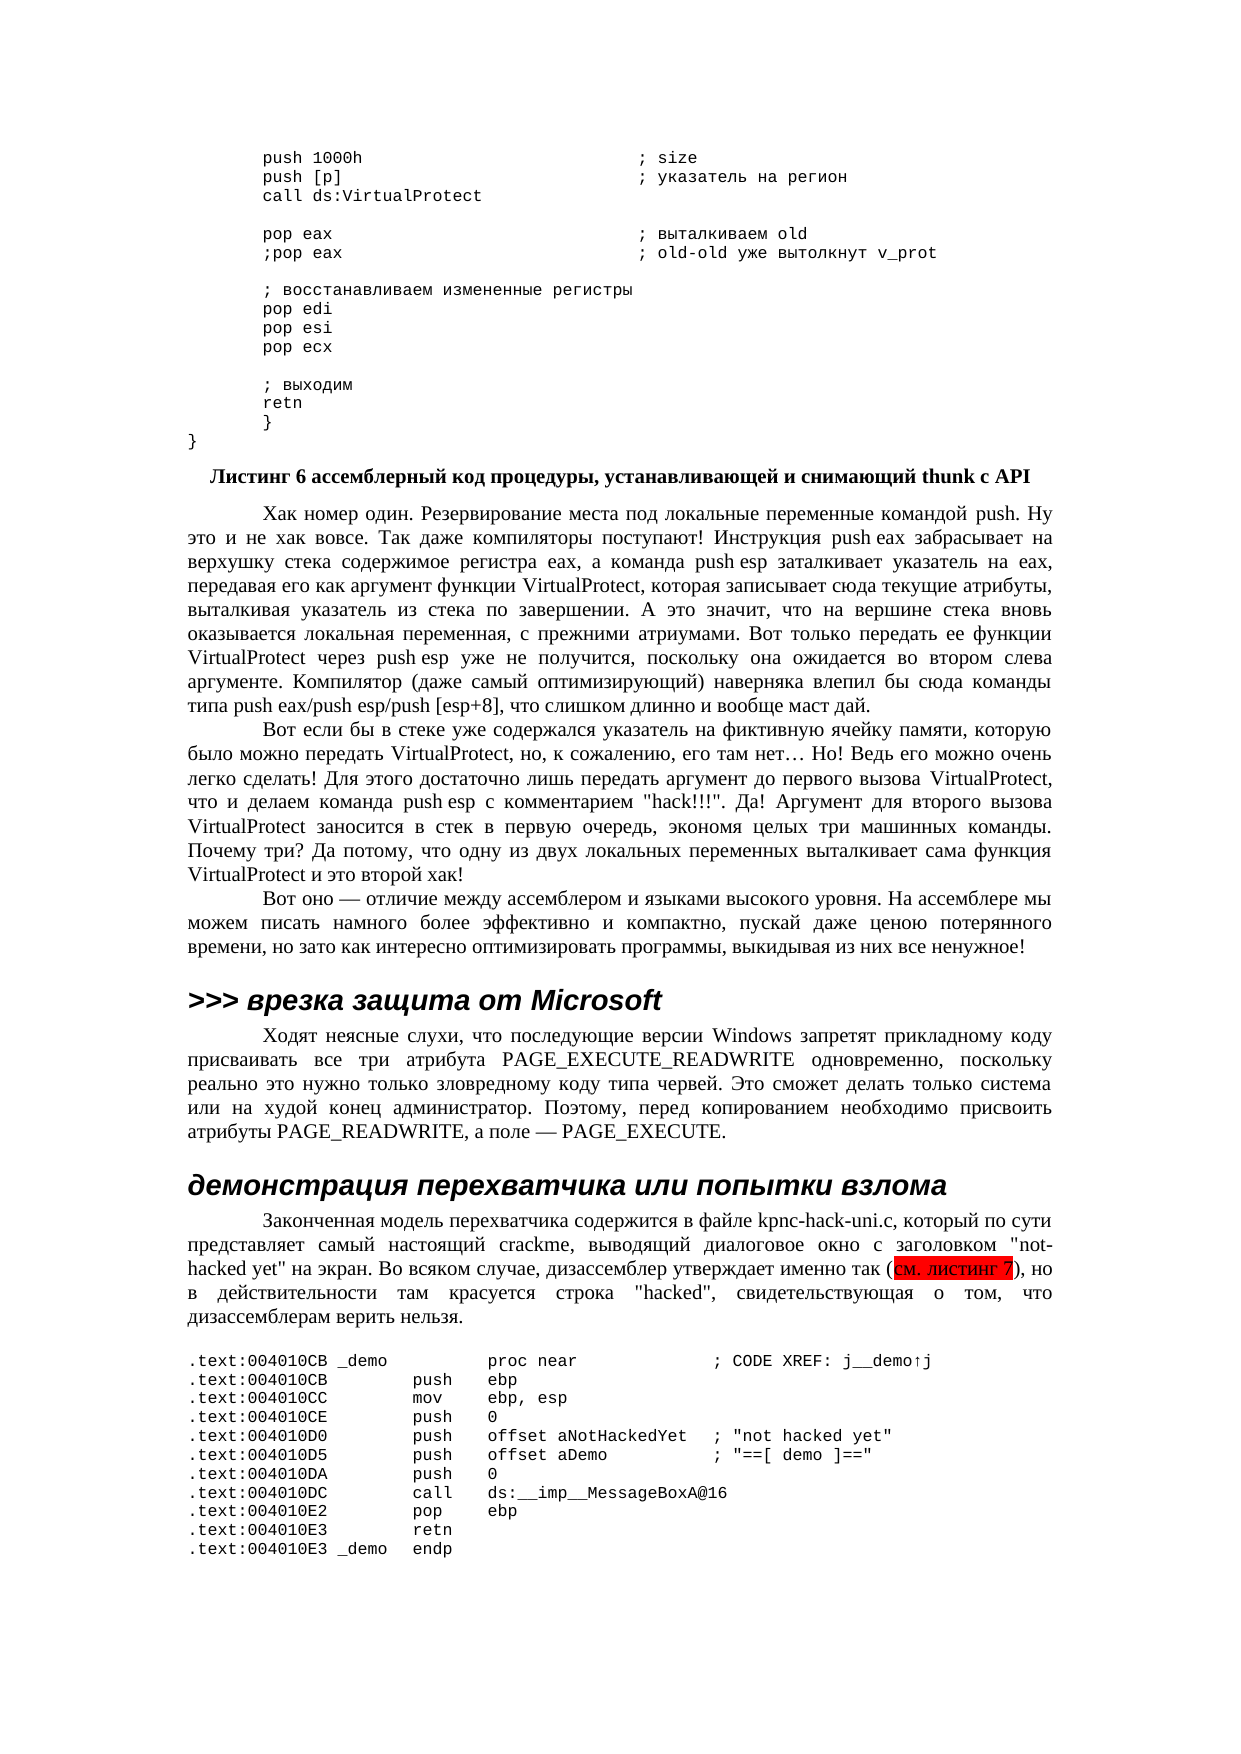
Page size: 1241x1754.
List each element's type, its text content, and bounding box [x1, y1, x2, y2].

text .text:004010D5 push offset aDemo ; "==[ demo ]==" [187, 1446, 1053, 1465]
text .text:004010CE push 0 [187, 1409, 1053, 1428]
text .text:004010CC mov ebp, esp [187, 1390, 1053, 1409]
text Хак номер один. Резервирование места под локальные переменные командой push. Ну это и не хак вовсе. Так даже компиляторы поступают! Инструкция push eax забрасывает на верхушку стека содержимое регистра eax, а команда push esp заталкивает указатель на eax, передавая его как аргумент функции VirtualProtect, которая записывает сюда текущие атрибуты, выталкивая указатель из стека по завершении. А это значит, что на вершине стека вновь оказывается локальная переменная, с прежними атриумами. Вот только передать ее функции VirtualProtect через push esp уже не получится, поскольку она ожидается во втором слева аргументе. Компилятор (даже самый оптимизирующий) наверняка влепил бы сюда команды типа push eax/push esp/push [esp+8], что слишком длинно и вообще маст дай. [187, 501, 1053, 717]
text pop eax ; выталкиваем old [187, 225, 1053, 244]
text ; восстанавливаем измененные регистры [187, 282, 1053, 301]
text Ходят неясные слухи, что последующие версии Windows запретят прикладному коду присваивать все три атрибута PAGE_EXECUTE_READWRITE одновременно, поскольку реально это нужно только зловредному коду типа червей. Это сможет делать только система или на худой конец администратор. Поэтому, перед копированием необходимо присвоить атрибуты PAGE_READWRITE, а поле — PAGE_EXECUTE. [187, 1023, 1053, 1143]
text call ds:VirtualProtect [187, 188, 1053, 207]
text .text:004010D0 push offset aNotHackedYet ; "not hacked yet" [187, 1428, 1053, 1446]
text retn [187, 395, 1053, 414]
text .text:004010E3 retn [187, 1522, 1053, 1541]
text Листинг 6 ассемблерный код процедуры, устанавливающей и снимающий thunk с API [187, 464, 1053, 488]
text } [187, 414, 1053, 433]
text .text:004010E3 _demo endp [187, 1541, 1053, 1559]
subtitle >>> врезка защита от Microsoft [187, 983, 1053, 1016]
text } [187, 433, 1053, 452]
text Вот оно — отличие между ассемблером и языками высокого уровня. На ассемблере мы можем писать намного более эффективно и компактно, пускай даже ценою потерянного времени, но зато как интересно оптимизировать программы, выкидывая из них все ненужное! [187, 886, 1053, 958]
text Законченная модель перехватчика содержится в файле kpnc-hack-uni.c, который по сути представляет самый настоящий crackme, выводящий диалоговое окно с заголовком "not-hacked yet" на экран. Во всяком случае, дизассемблер утверждает именно так (см. листинг 7), но в действительности там красуется строка "hacked", свидетельствующая о том, что дизассемблерам верить нельзя. [187, 1208, 1053, 1328]
text Вот если бы в стеке уже содержался указатель на фиктивную ячейку памяти, которую было можно передать VirtualProtect, но, к сожалению, его там нет… Но! Ведь его можно очень легко сделать! Для этого достаточно лишь передать аргумент до первого вызова VirtualProtect, что и делаем команда push esp с комментарием "hack!!!". Да! Аргумент для второго вызова VirtualProtect заносится в стек в первую очередь, экономя целых три машинных команды. Почему три? Да потому, что одну из двух локальных переменных выталкивает сама функция VirtualProtect и это второй хак! [187, 717, 1053, 886]
text .text:004010CB _demo proc near ; CODE XREF: j__demo↑j [187, 1352, 1053, 1371]
subtitle демонстрация перехватчика или попытки взлома [187, 1168, 1053, 1202]
text pop edi [187, 301, 1053, 320]
text push [p] ; указатель на регион [187, 169, 1053, 188]
text ;pop eax ; old-old уже вытолкнут v_prot [187, 244, 1053, 263]
text .text:004010DA push 0 [187, 1465, 1053, 1484]
text ; выходим [187, 376, 1053, 395]
text pop esi [187, 320, 1053, 338]
text .text:004010E2 pop ebp [187, 1503, 1053, 1522]
text .text:004010DC call ds:__imp__MessageBoxA@16 [187, 1484, 1053, 1503]
text pop ecx [187, 338, 1053, 357]
text push 1000h ; size [187, 150, 1053, 169]
text .text:004010CB push ebp [187, 1371, 1053, 1390]
